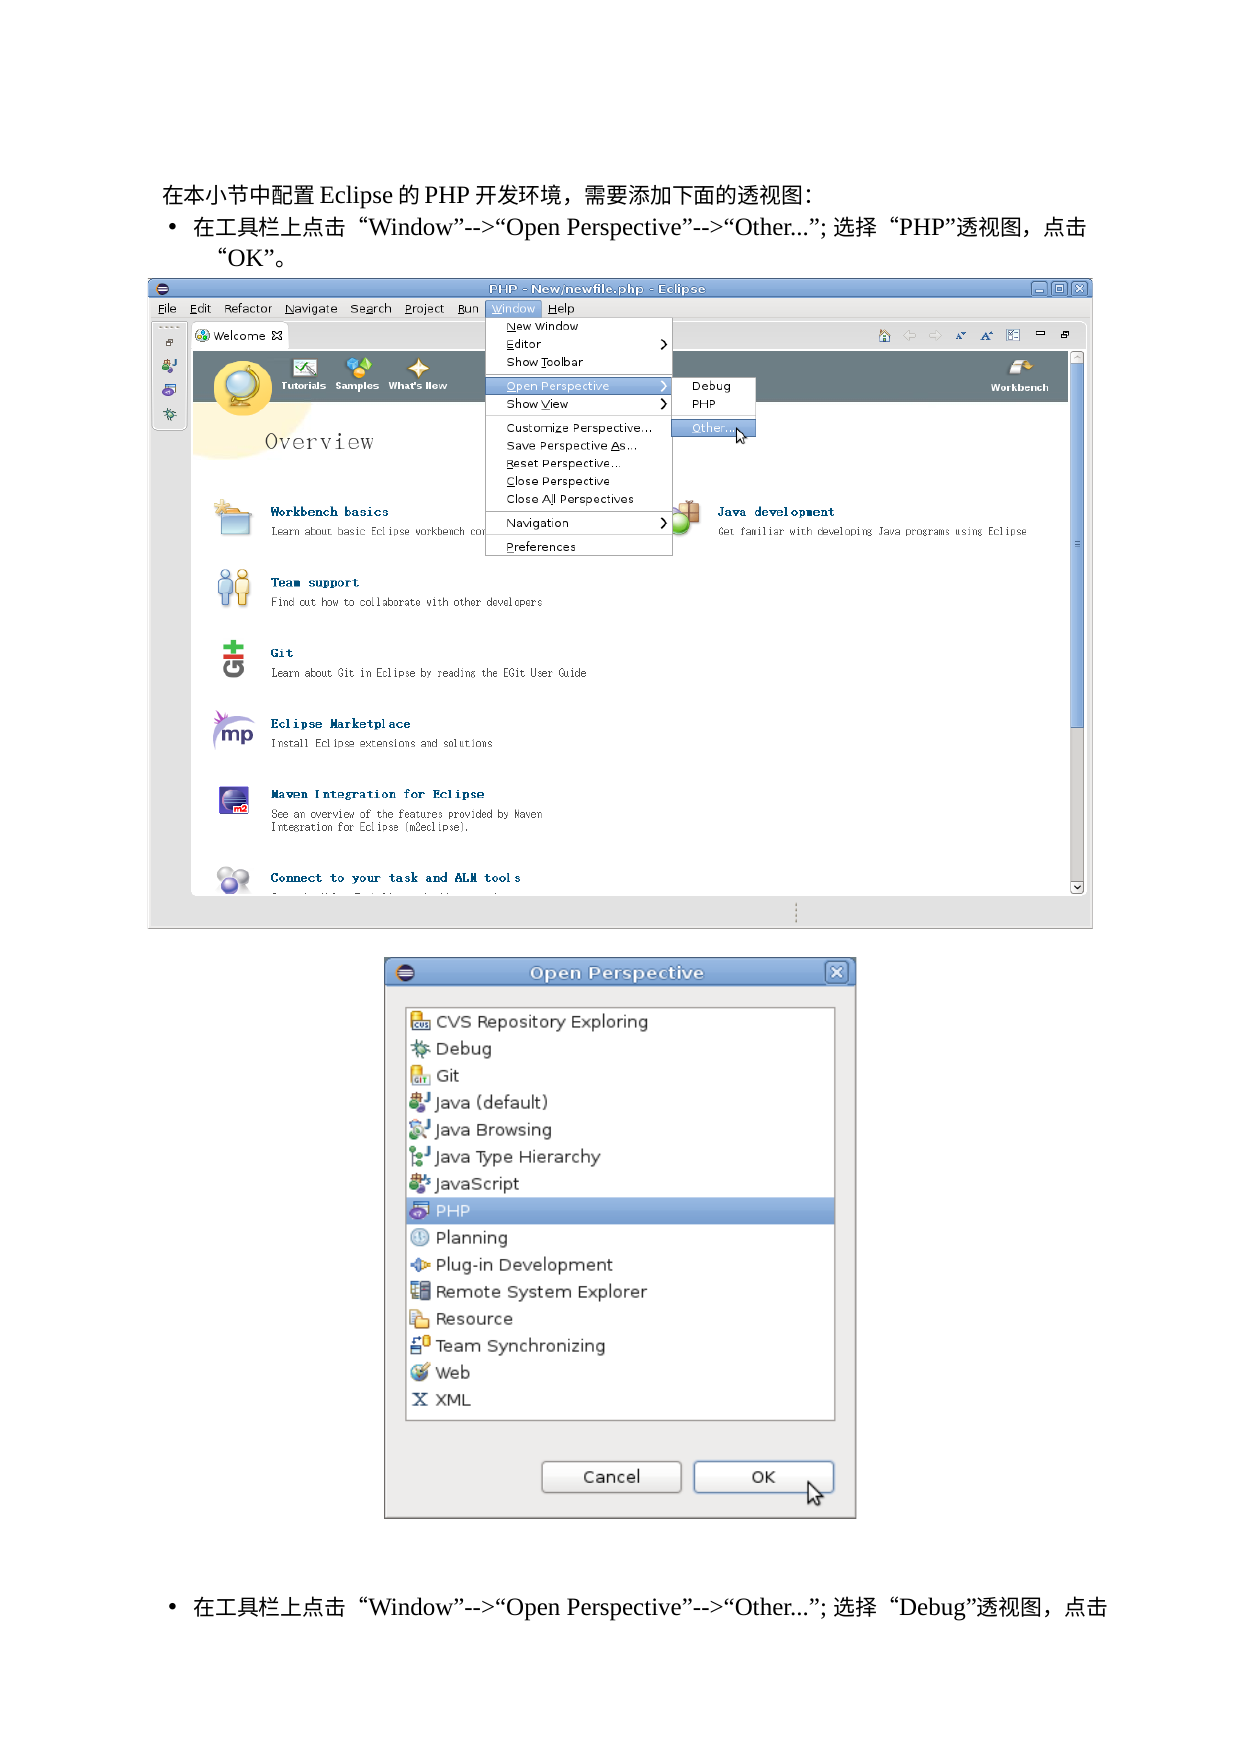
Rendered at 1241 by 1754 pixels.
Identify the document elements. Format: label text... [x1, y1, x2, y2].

list 在工具栏上点击“Window”-->“Open Perspective”-->“Other...”; 选择“PHP”透视图，点击“OK”。 [168, 210, 1122, 273]
text 在本小节中配置Eclipse的PHP开发环境，需要添加下面的透视图： [118, 178, 1122, 210]
list 在工具栏上点击“Window”-->“Open Perspective”-->“Other...”; 选择“Debug”透视图，点击 [168, 1590, 1122, 1621]
picture [384, 957, 857, 1519]
picture [147, 278, 1093, 929]
